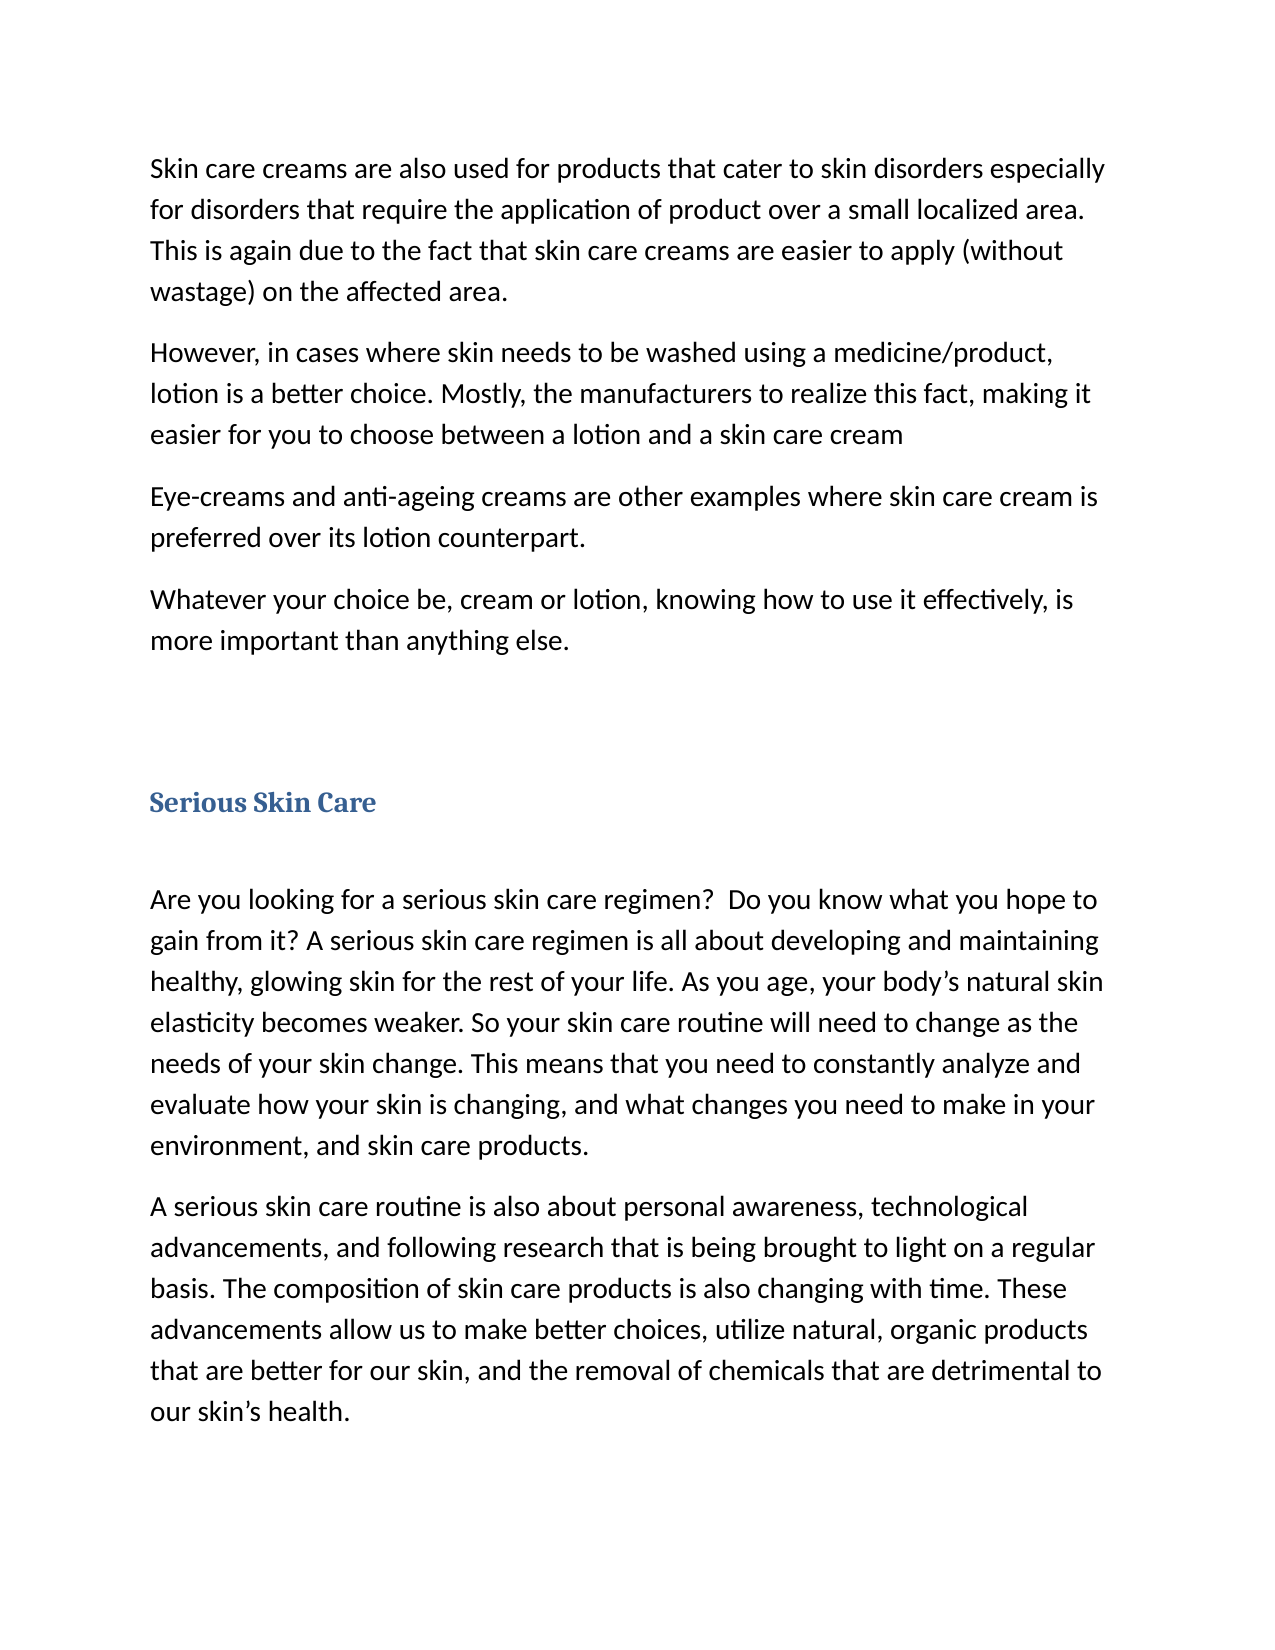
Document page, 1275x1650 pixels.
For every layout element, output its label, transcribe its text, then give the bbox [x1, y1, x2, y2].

text However, in cases where skin needs to be washed using a medicine/product, lotion is a better choice. Mostly, the manufacturers to realize this fact, making it easier for you to choose between a lotion and a skin care cream [150, 334, 1125, 452]
text Whatever your choice be, cream or lotion, knowing how to use it effectively, is more important than anything else. [150, 581, 1125, 657]
subtitle Serious Skin Care [150, 787, 1125, 820]
text A serious skin care routine is also about personal awareness, technological advancements, and following research that is being brought to light on a regular basis. The composition of skin care products is also changing with time. These advancements allow us to make better choices, utilize natural, organic products that are better for our skin, and the removal of chemicals that are detrimental to our skin’s health. [150, 1188, 1125, 1429]
text Skin care creams are also used for products that cater to skin disorders especially for disorders that require the application of product over a small localized area. This is again due to the fact that skin care creams are easier to apply (without wastage) on the affected area. [150, 150, 1125, 308]
text Eye-creams and anti-ageing creams are other examples where skin care cream is preferred over its lotion counterpart. [150, 478, 1125, 555]
text Are you looking for a serious skin care regimen? Do you know what you hope to gain from it? A serious skin care regimen is all about developing and maintaining healthy, glowing skin for the rest of your life. As you age, your body’s natural skin elasticity becomes weaker. So your skin care routine will need to change as the needs of your skin change. This means that you need to constantly analyze and evaluate how your skin is changing, and what changes you need to make in your environment, and skin care products. [150, 881, 1125, 1162]
